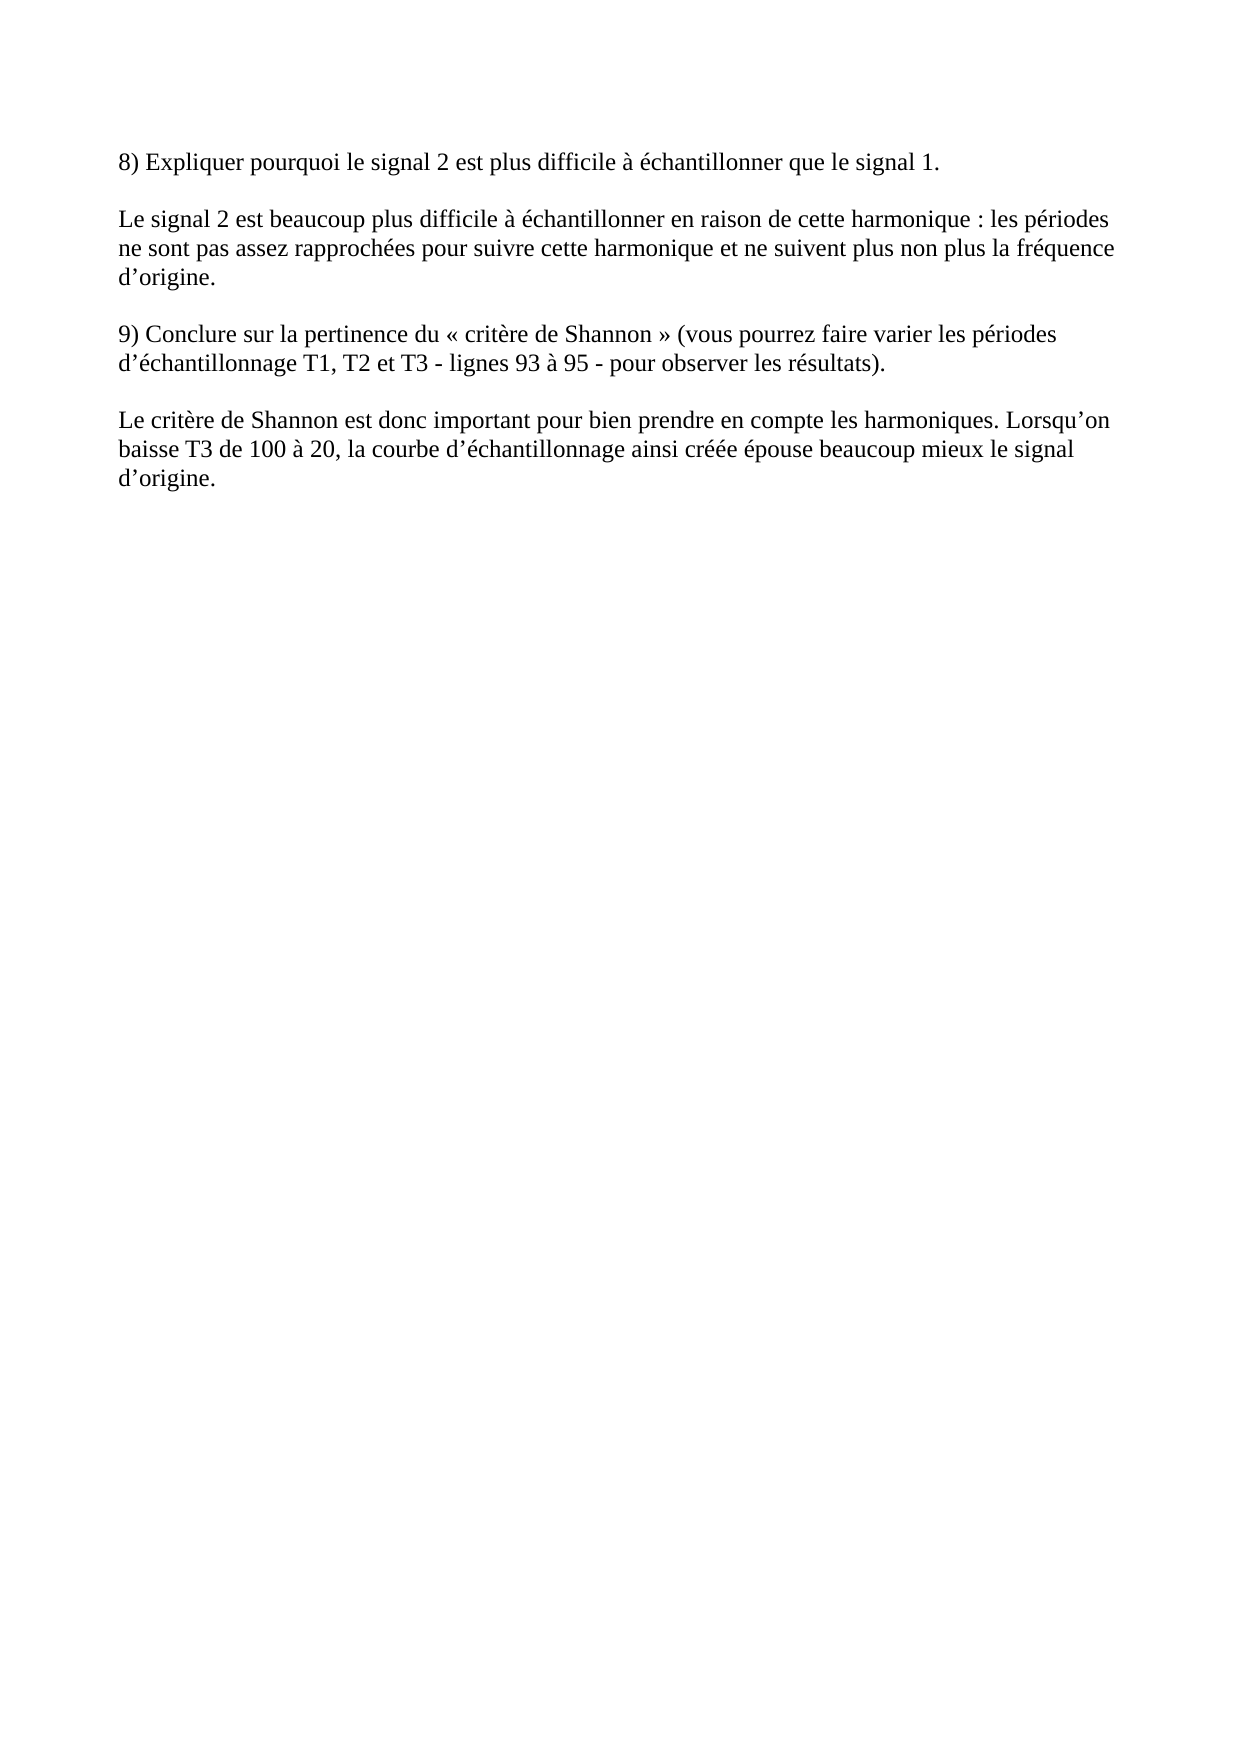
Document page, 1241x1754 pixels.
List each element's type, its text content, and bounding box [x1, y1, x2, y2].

text Le critère de Shannon est donc important pour bien prendre en compte les harmoniques. Lorsqu’on baisse T3 de 100 à 20, la courbe d’échantillonnage ainsi créée épouse beaucoup mieux le signal d’origine. [118, 406, 1122, 492]
text Le signal 2 est beaucoup plus difficile à échantillonner en raison de cette harmonique : les périodes ne sont pas assez rapprochées pour suivre cette harmonique et ne suivent plus non plus la fréquence d’origine. [118, 204, 1122, 291]
text 9) Conclure sur la pertinence du « critère de Shannon » (vous pourrez faire varier les périodes d’échantillonnage T1, T2 et T3 - lignes 93 à 95 - pour observer les résultats). [118, 319, 1122, 377]
text 8) Expliquer pourquoi le signal 2 est plus difficile à échantillonner que le signal 1. [118, 147, 1122, 176]
